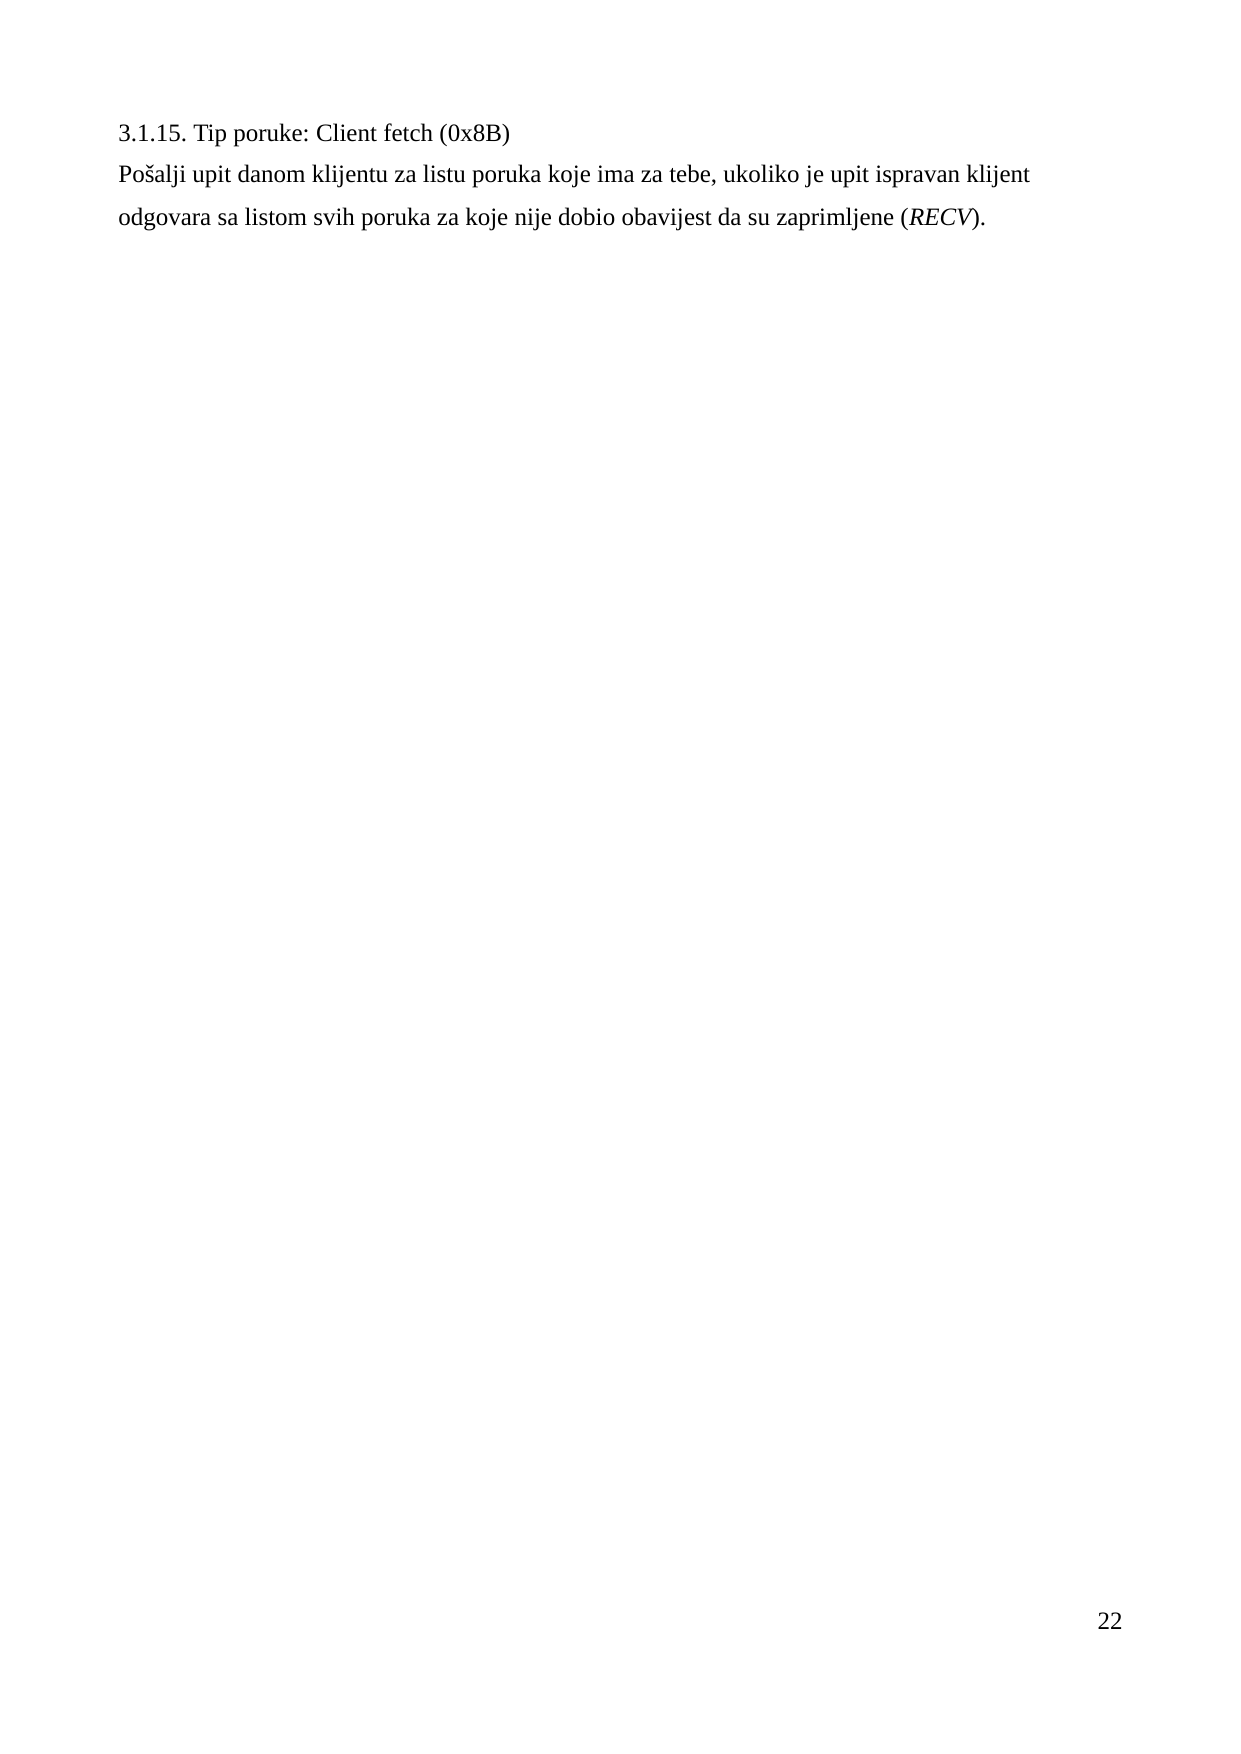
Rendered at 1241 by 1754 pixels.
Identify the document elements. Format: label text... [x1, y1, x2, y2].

text Pošalji upit danom klijentu za listu poruka koje ima za tebe, ukoliko je upit ispravan klijent odgovara sa listom svih poruka za koje nije dobio obavijest da su zaprimljene (RECV). [118, 159, 1122, 231]
subtitle Tip poruke: Client fetch (0x8B) [118, 118, 1122, 147]
